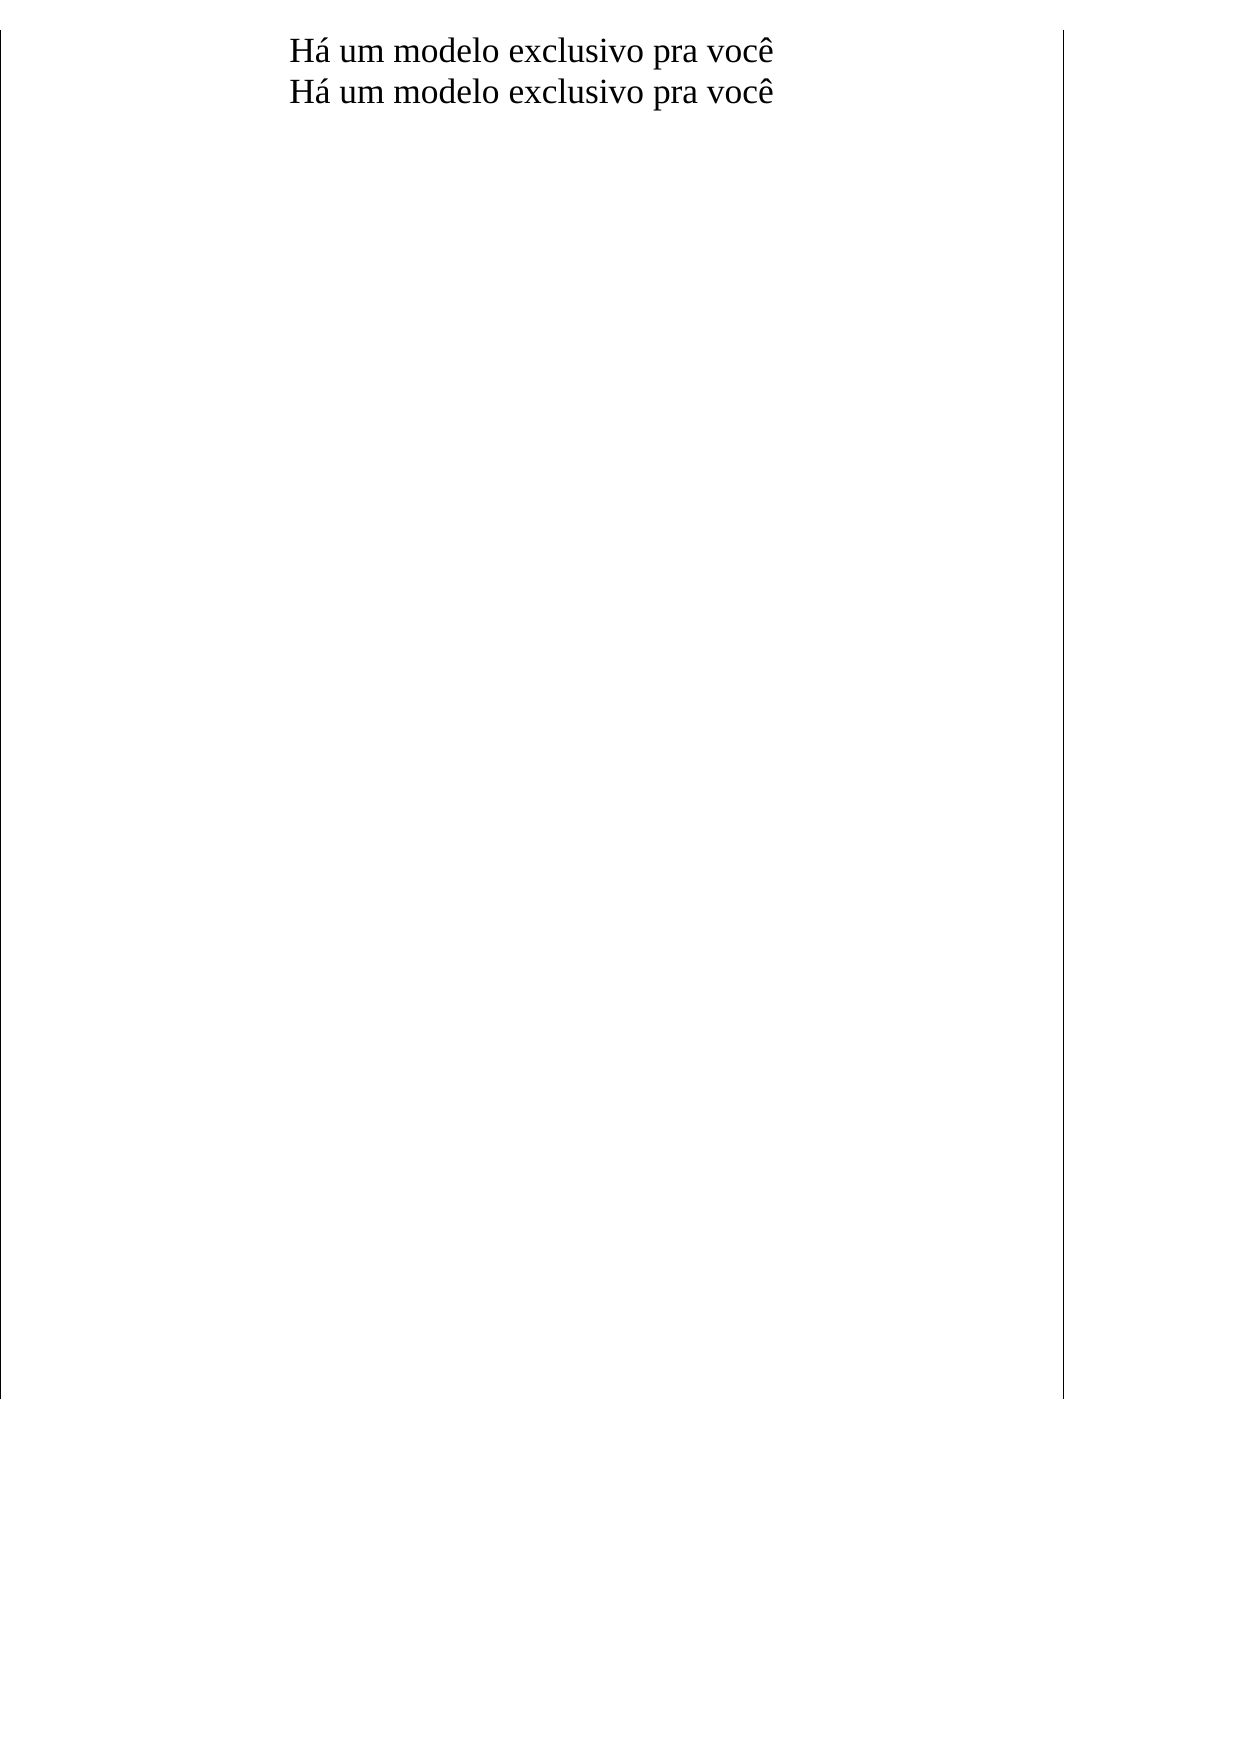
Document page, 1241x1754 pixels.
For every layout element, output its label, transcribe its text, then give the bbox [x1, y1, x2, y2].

text Há um modelo exclusivo pra você [29, 29, 1033, 70]
text Há um modelo exclusivo pra você [29, 70, 1033, 111]
